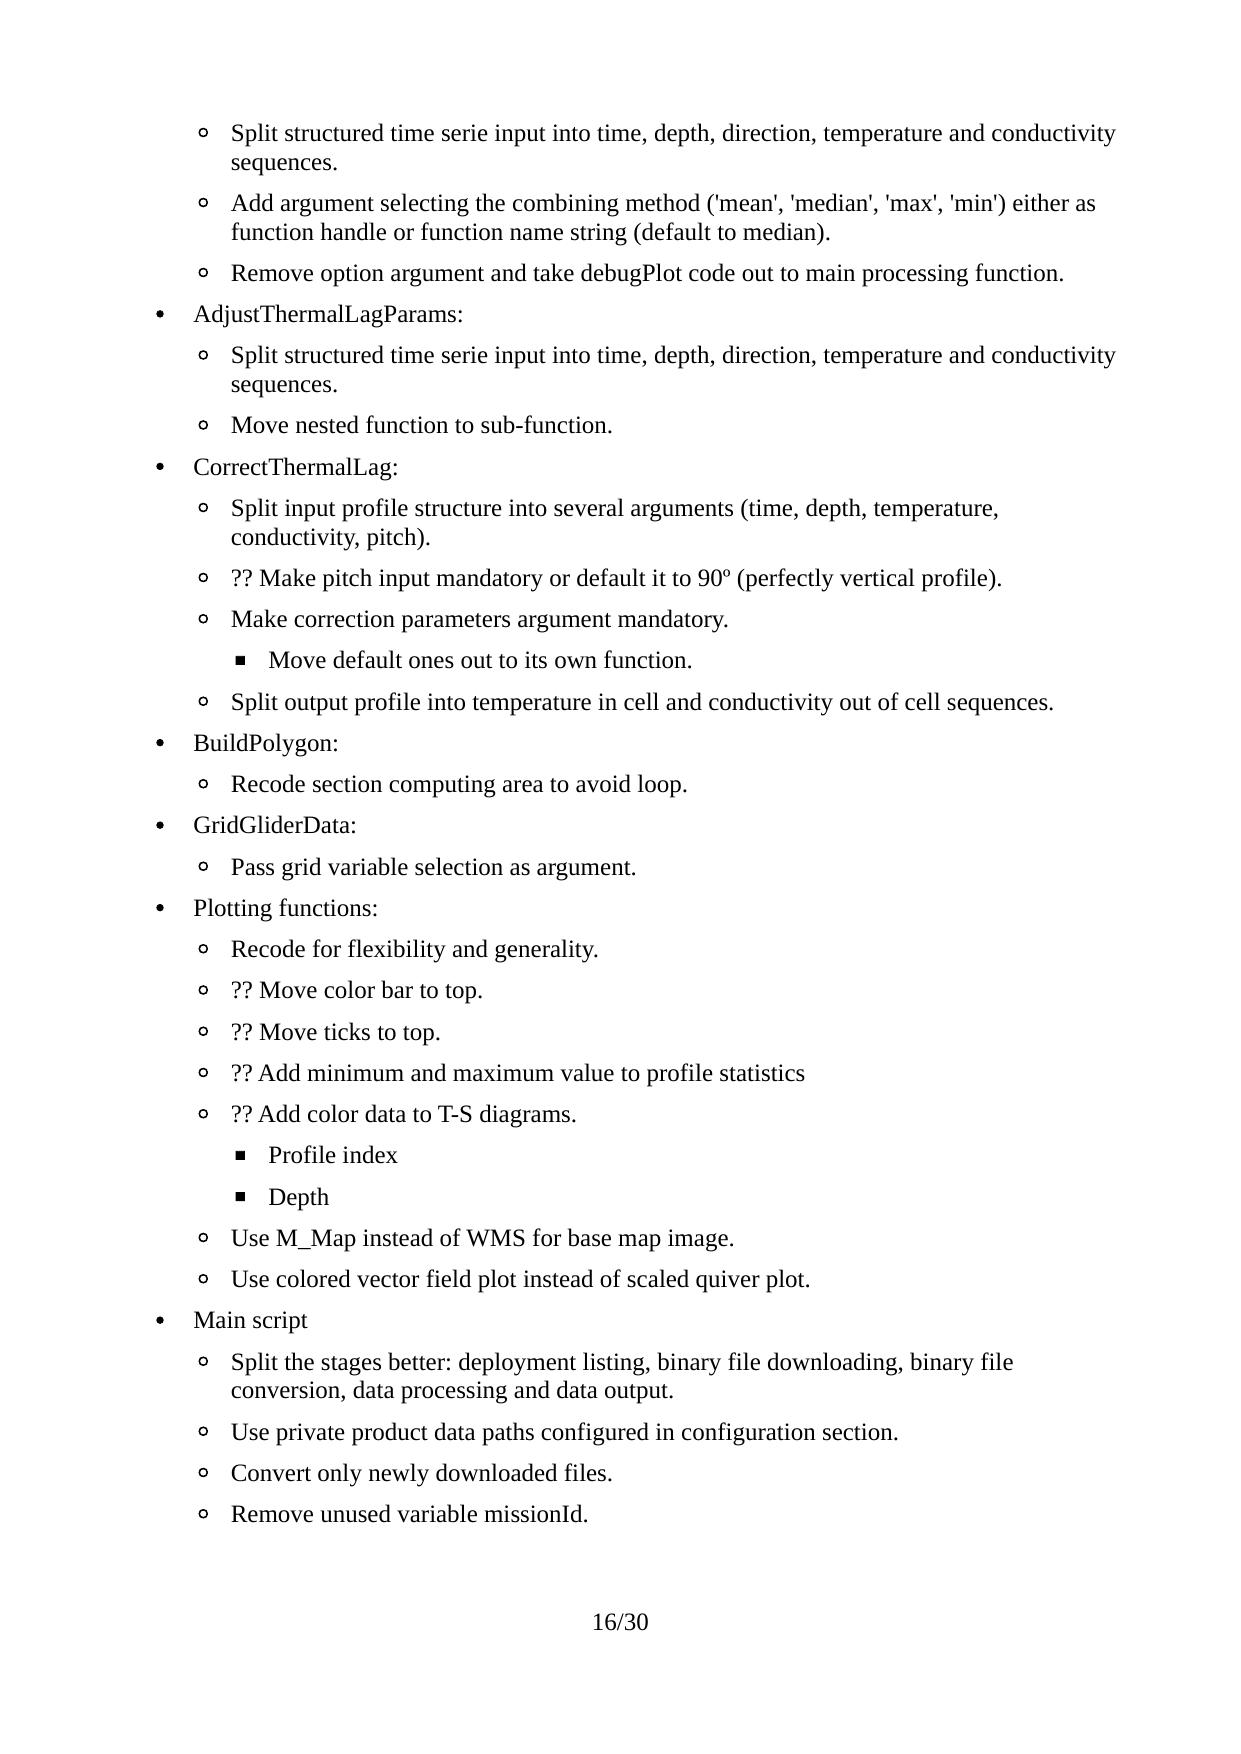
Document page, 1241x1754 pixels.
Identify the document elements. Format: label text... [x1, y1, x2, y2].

list Make correction parameters argument mandatory. [193, 604, 1122, 633]
list ?? Add color data to T-S diagrams. [193, 1099, 1122, 1128]
list Use colored vector field plot instead of scaled quiver plot. [193, 1264, 1122, 1293]
list Split output profile into temperature in cell and conductivity out of cell sequences. [193, 687, 1122, 716]
list Main script [156, 1306, 1122, 1334]
list Add argument selecting the combining method ('mean', 'median', 'max', 'min') either as function handle or function name string (default to median). [193, 188, 1122, 246]
list Split structured time serie input into time, depth, direction, temperature and conductivity sequences. [193, 118, 1122, 176]
list Depth [231, 1182, 1122, 1211]
list Pass grid variable selection as argument. [193, 852, 1122, 881]
list Recode section computing area to avoid loop. [193, 769, 1122, 798]
list Use M_Map instead of WMS for base map image. [193, 1223, 1122, 1252]
list ?? Add minimum and maximum value to profile statistics [193, 1058, 1122, 1087]
list ?? Make pitch input mandatory or default it to 90º (perfectly vertical profile). [193, 563, 1122, 592]
list Remove option argument and take debugPlot code out to main processing function. [193, 258, 1122, 287]
list Remove unused variable missionId. [193, 1499, 1122, 1528]
list Profile index [231, 1141, 1122, 1169]
list Split the stages better: deployment listing, binary file downloading, binary file conversion, data processing and data output. [193, 1347, 1122, 1404]
list Convert only newly downloaded files. [193, 1458, 1122, 1487]
list ?? Move ticks to top. [193, 1017, 1122, 1046]
list Move default ones out to its own function. [231, 646, 1122, 674]
list BuildPolygon: [156, 728, 1122, 757]
list ?? Move color bar to top. [193, 976, 1122, 1004]
list Plotting functions: [156, 893, 1122, 922]
list GridGliderData: [156, 811, 1122, 839]
list AdjustThermalLagParams: [156, 299, 1122, 328]
list CorrectThermalLag: [156, 452, 1122, 481]
list Use private product data paths configured in configuration section. [193, 1417, 1122, 1446]
list Move nested function to sub-function. [193, 411, 1122, 439]
list Recode for flexibility and generality. [193, 934, 1122, 963]
list Split structured time serie input into time, depth, direction, temperature and conductivity sequences. [193, 341, 1122, 398]
list Split input profile structure into several arguments (time, depth, temperature, conductivity, pitch). [193, 493, 1122, 551]
